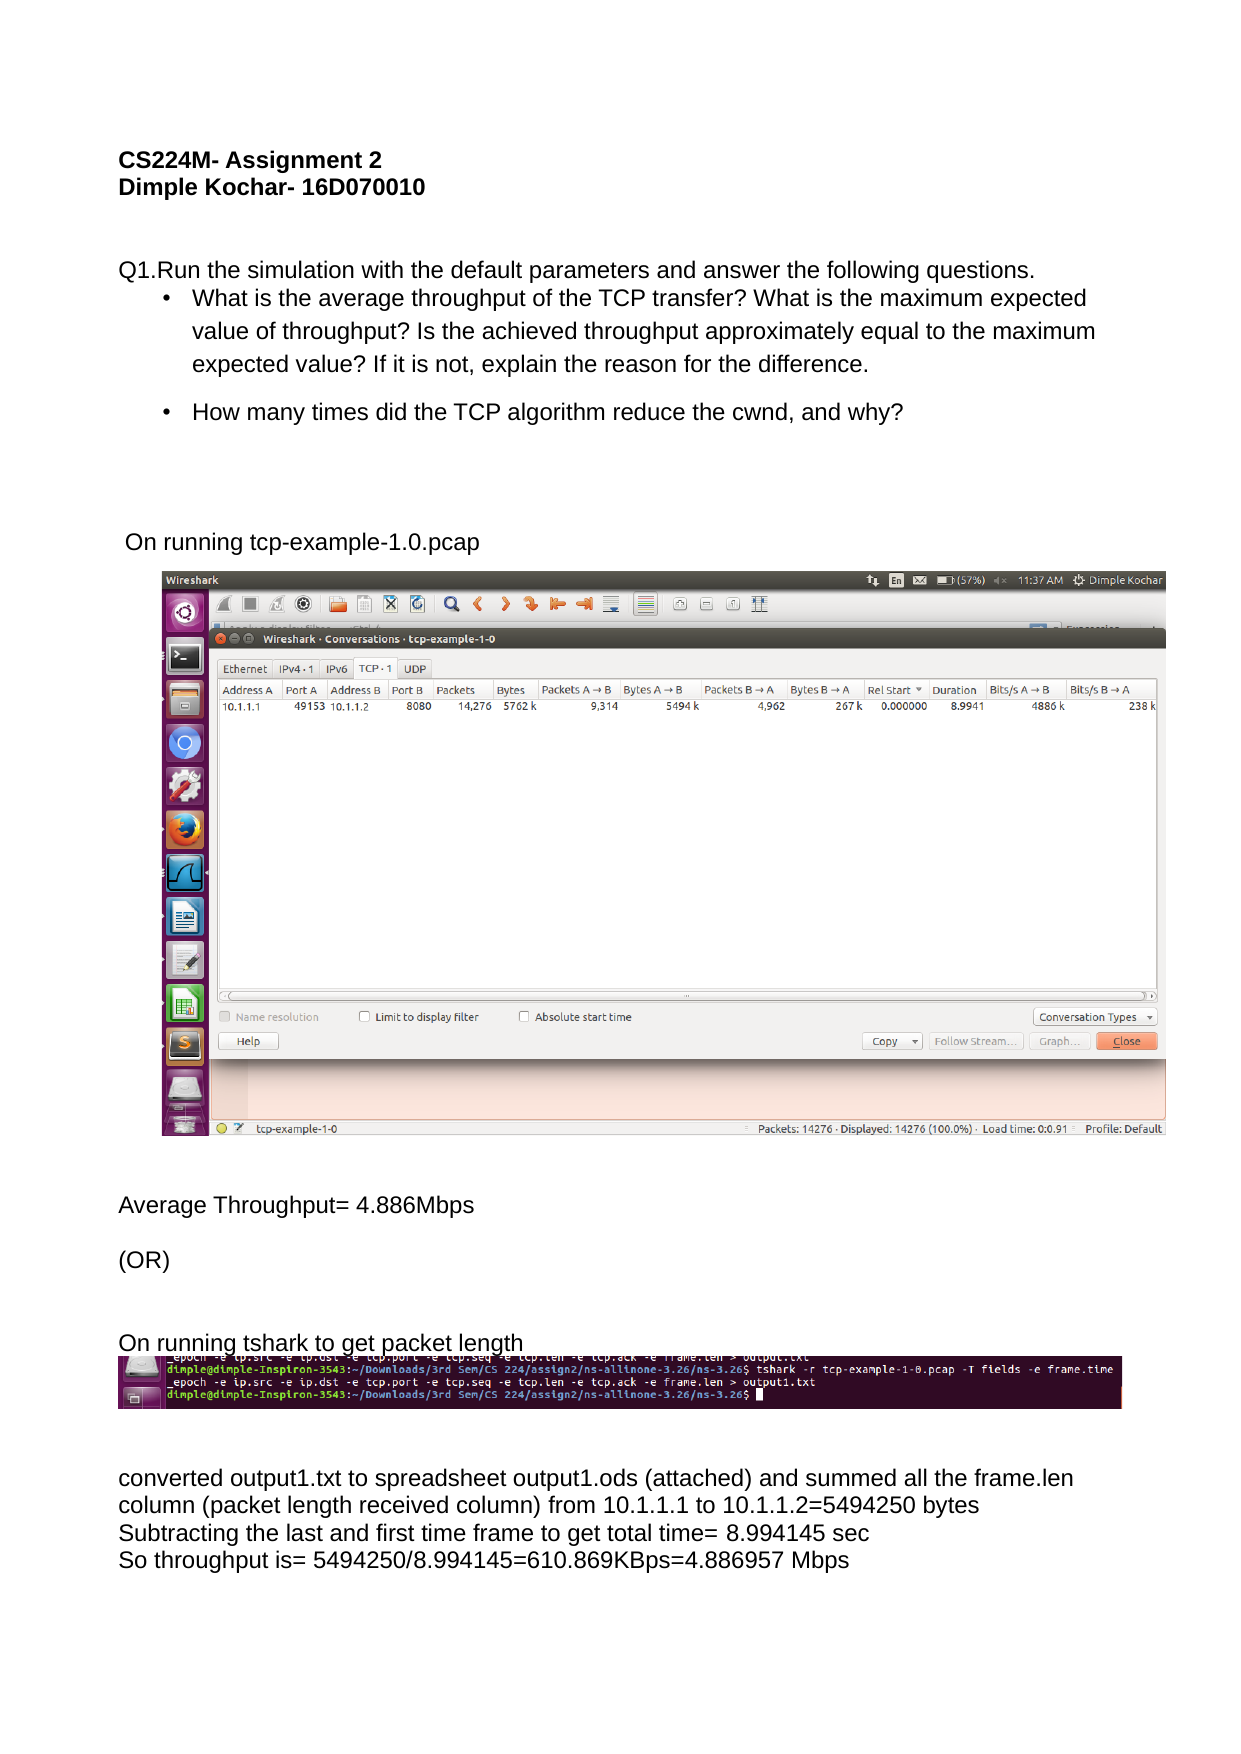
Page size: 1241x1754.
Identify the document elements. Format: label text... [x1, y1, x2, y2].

text Subtracting the last and first time frame to get total time= 8.994145 sec [118, 1519, 1122, 1546]
text Q1.Run the simulation with the default parameters and answer the following questions. [118, 256, 1122, 284]
picture [161, 571, 1166, 1136]
text (OR) [118, 1246, 1122, 1273]
list What is the average throughput of the TCP transfer? What is the maximum expected value of throughput? Is the achieved throughput approximately equal to the maximum expected value? If it is not, explain the reason for the difference. [162, 284, 1122, 378]
text converted output1.txt to spreadsheet output1.ods (attached) and summed all the frame.len column (packet length received column) from 10.1.1.1 to 10.1.1.2=5494250 bytes [118, 1463, 1122, 1519]
text Dimple Kochar- 16D070010 [118, 173, 1122, 201]
text On running tcp-example-1.0.pcap [118, 528, 1122, 556]
text CS224M- Assignment 2 [118, 146, 1122, 173]
text So throughput is= 5494250/8.994145=610.869KBps=4.886957 Mbps [118, 1546, 1122, 1574]
text Average Throughput= 4.886Mbps [118, 1191, 1122, 1218]
list How many times did the TCP algorithm reduce the cwnd, and why? [162, 398, 1122, 425]
text On running tshark to get packet length [118, 1329, 1122, 1356]
